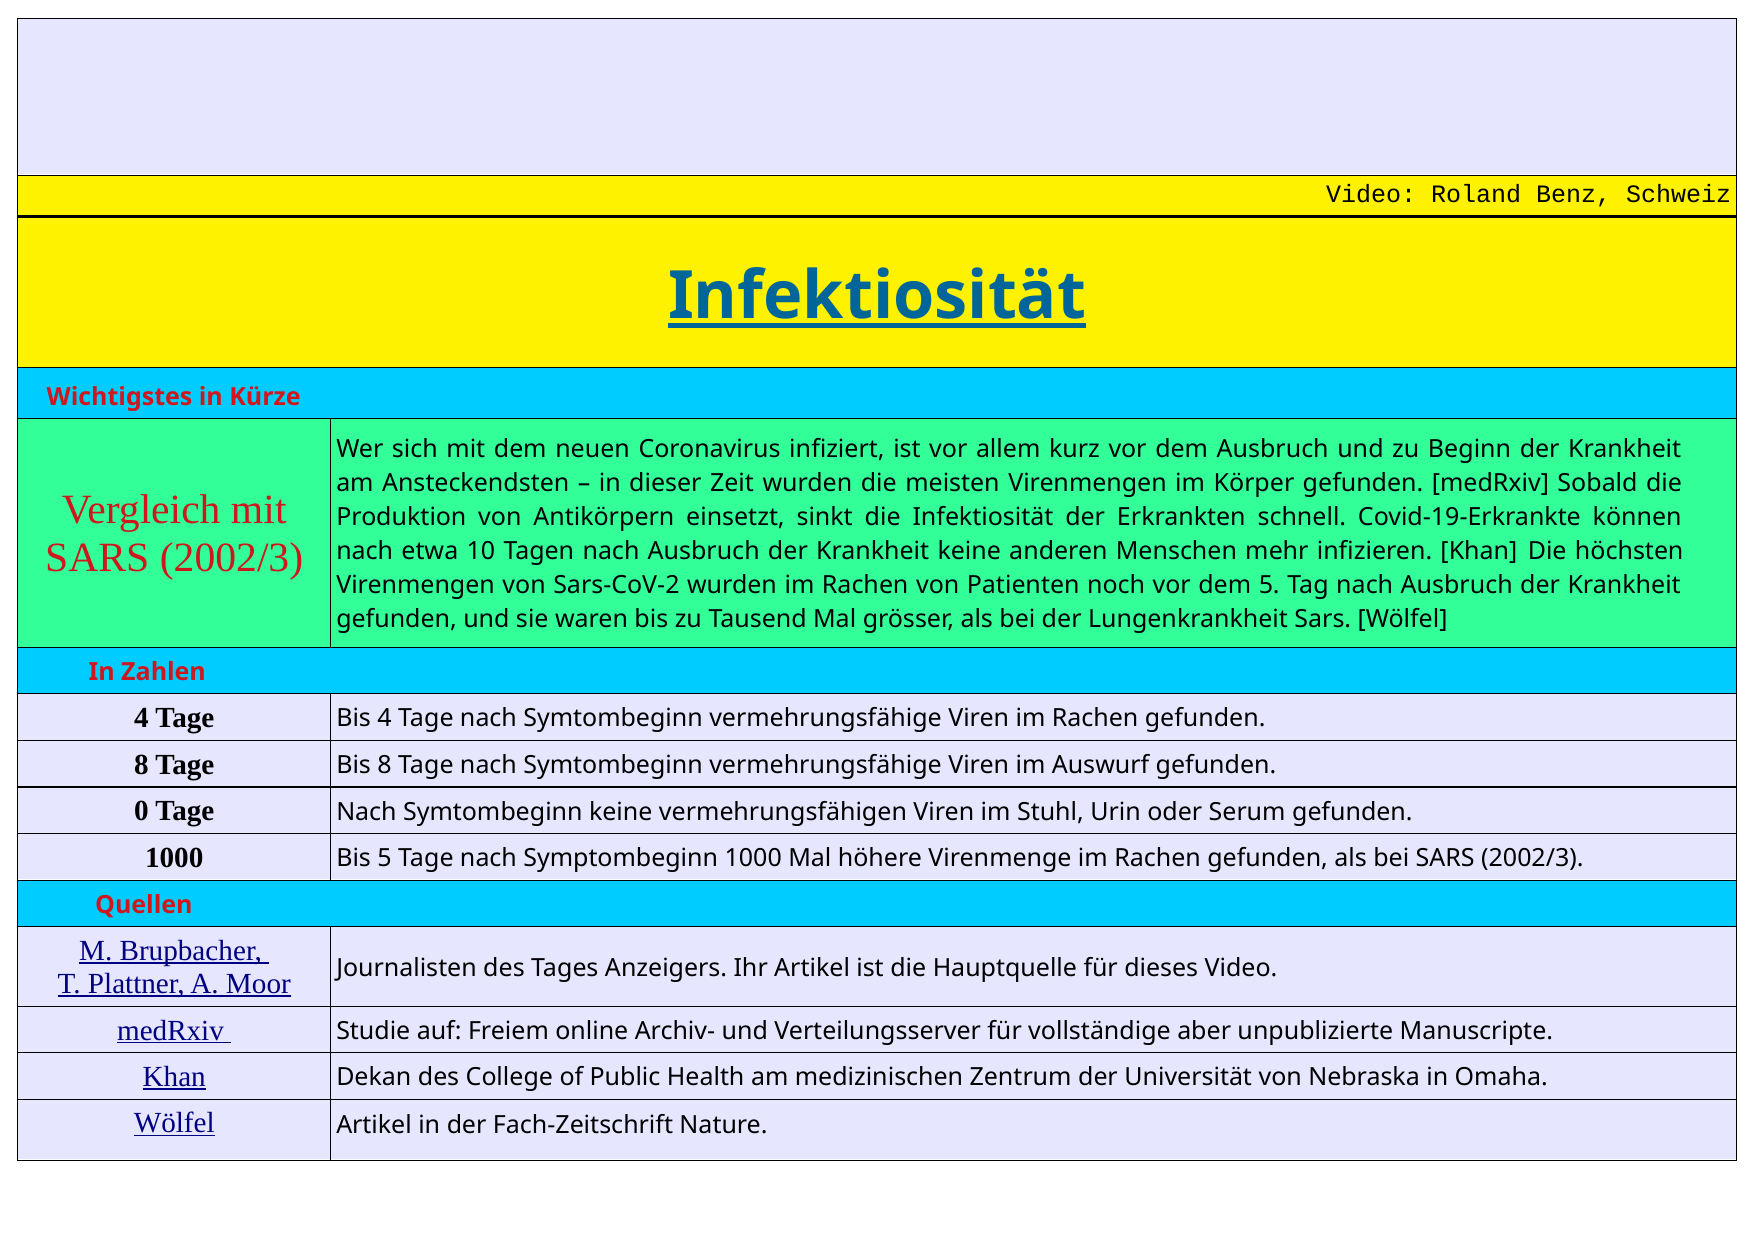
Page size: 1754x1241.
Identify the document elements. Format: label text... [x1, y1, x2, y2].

table_cell Wichtigstes in Kürze [18, 368, 1736, 418]
table_cell medRxiv [18, 1007, 330, 1052]
table_cell Vergleich mit SARS (2002/3) [18, 419, 330, 647]
table_cell Bis 4 Tage nach Symtombeginn vermehrungsfähige Viren im Rachen gefunden. [331, 694, 1736, 740]
table_cell Artikel in der Fach-Zeitschrift Nature. [331, 1100, 1736, 1159]
table_cell In Zahlen [18, 648, 1736, 693]
table_cell M. Brupbacher, T. Plattner, A. Moor [18, 927, 330, 1006]
table_header Infektiosität [18, 218, 1736, 367]
table_cell Studie auf: Freiem online Archiv- und Verteilungsserver für vollständige aber unpublizierte Manuscripte. [331, 1007, 1736, 1052]
table_cell Nach Symtombeginn keine vermehrungsfähigen Viren im Stuhl, Urin oder Serum gefunden. [331, 788, 1736, 833]
table_cell Video: Roland Benz, Schweiz [18, 176, 1736, 215]
table_cell Bis 8 Tage nach Symtombeginn vermehrungsfähige Viren im Auswurf gefunden. [331, 741, 1736, 786]
table_cell Khan [18, 1053, 330, 1099]
table_cell Quellen [18, 881, 1736, 926]
table_cell 8 Tage [18, 741, 330, 786]
table_cell Wölfel [18, 1100, 330, 1159]
table_cell 0 Tage [18, 788, 330, 833]
table_cell Wer sich mit dem neuen Coronavirus infiziert, ist vor allem kurz vor dem Ausbruch und zu Beginn der Krankheit am Ansteckendsten – in dieser Zeit wurden die meisten Virenmengen im Körper gefunden. [medRxiv] Sobald die Produktion von Antikörpern einsetzt, sinkt die Infektiosität der Erkrankten schnell. Covid-19-Erkrankte können nach etwa 10 Tagen nach Ausbruch der Krankheit keine anderen Menschen mehr infizieren. [Khan] Die höchsten Virenmengen von Sars-CoV-2 wurden im Rachen von Patienten noch vor dem 5. Tag nach Ausbruch der Krankheit gefunden, und sie waren bis zu Tausend Mal grösser, als bei der Lungenkrankheit Sars. [Wölfel] [331, 419, 1736, 647]
table_cell [18, 19, 1736, 174]
table_cell Bis 5 Tage nach Symptombeginn 1000 Mal höhere Virenmenge im Rachen gefunden, als bei SARS (2002/3). [331, 834, 1736, 879]
table_cell Journalisten des Tages Anzeigers. Ihr Artikel ist die Hauptquelle für dieses Video. [331, 927, 1736, 1006]
table_cell Dekan des College of Public Health am medizinischen Zentrum der Universität von Nebraska in Omaha. [331, 1053, 1736, 1099]
table_cell 1000 [18, 834, 330, 879]
table_cell 4 Tage [18, 694, 330, 740]
